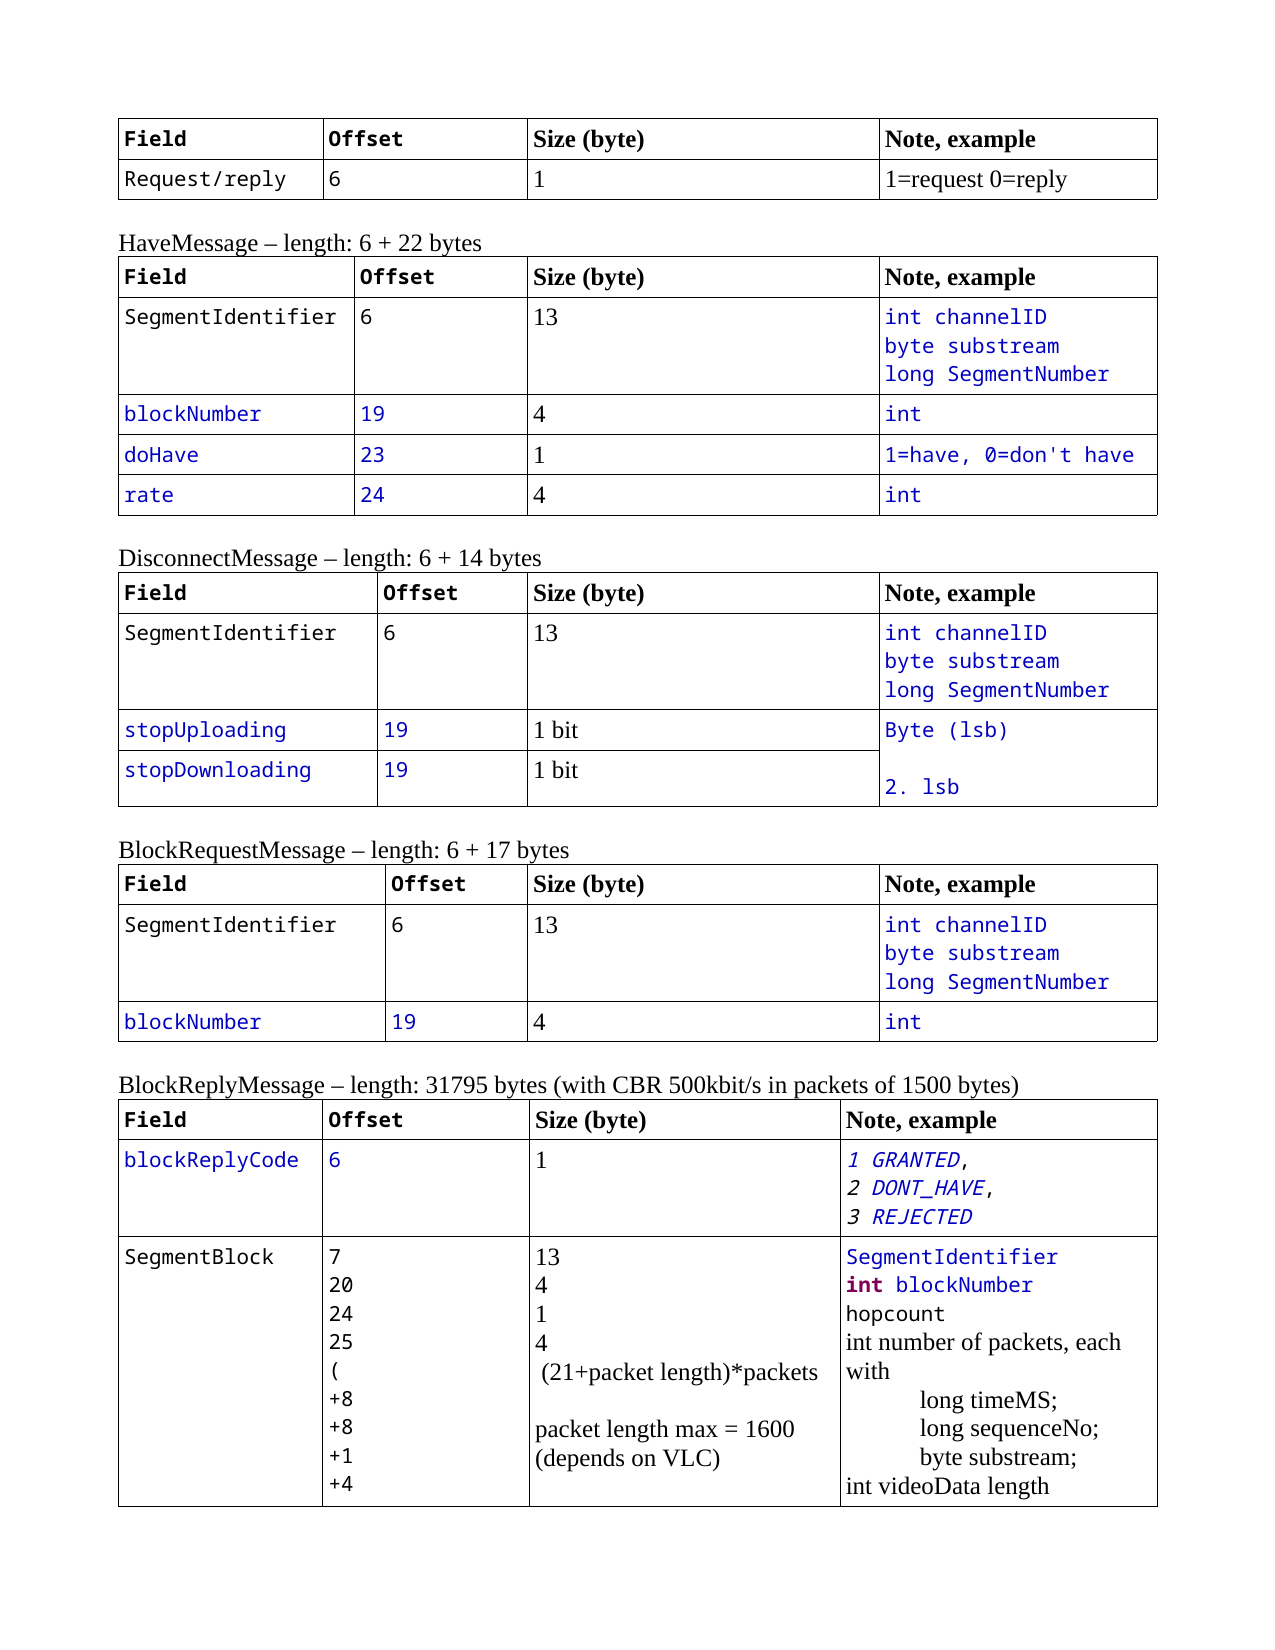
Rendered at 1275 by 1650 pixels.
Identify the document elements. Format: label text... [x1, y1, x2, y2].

table_cell blockReplyCode [119, 1140, 322, 1236]
table_cell 6 [323, 1140, 529, 1236]
table_cell 4 [528, 395, 879, 434]
table_cell SegmentIdentifier [119, 905, 385, 1001]
table_header Note, example [880, 865, 1157, 904]
table_cell 1=request 0=reply [880, 160, 1157, 199]
table_header Field [119, 1100, 322, 1139]
table_cell 13 [528, 614, 879, 709]
table_cell 19 [378, 710, 527, 749]
text BlockRequestMessage – length: 6 + 17 bytes [118, 835, 1157, 864]
table_header Offset [355, 257, 527, 297]
table_cell blockNumber [119, 395, 354, 434]
table_cell 23 [355, 435, 527, 474]
table_header Offset [378, 573, 527, 612]
table_header Offset [323, 1100, 529, 1139]
table_header Size (byte) [530, 1100, 840, 1139]
table_cell 1 bit [528, 751, 879, 806]
table_header Field [119, 257, 354, 297]
table_cell SegmentIdentifier [119, 614, 377, 709]
table_header Note, example [841, 1100, 1157, 1139]
table_cell SegmentIdentifier int blockNumber hopcount int number of packets, each with long timeMS; long sequenceNo; byte substream; int videoData length [841, 1237, 1157, 1506]
table_cell 19 [378, 751, 527, 806]
text DisconnectMessage – length: 6 + 14 bytes [118, 543, 1157, 572]
table_cell stopDownloading [119, 751, 377, 806]
table_cell int [880, 395, 1157, 434]
table_header Size (byte) [528, 573, 879, 612]
table_cell Byte (lsb) 2. lsb [880, 710, 1157, 806]
table_cell SegmentBlock [119, 1237, 322, 1506]
table_cell rate [119, 475, 354, 514]
table_cell 7 20 24 25 ( +8 +8 +1 +4 [323, 1237, 529, 1506]
table_header Offset [324, 119, 527, 158]
text BlockReplyMessage – length: 31795 bytes (with CBR 500kbit/s in packets of 1500 bytes) [118, 1070, 1157, 1099]
table_header Note, example [880, 573, 1157, 612]
table_cell int channelID byte substream long SegmentNumber [880, 298, 1157, 393]
table_cell 1 [528, 160, 879, 199]
table_cell int [880, 475, 1157, 514]
table_cell 6 [355, 298, 527, 393]
table_cell int channelID byte substream long SegmentNumber [880, 905, 1157, 1001]
table_header Field [119, 573, 377, 612]
table_cell int channelID byte substream long SegmentNumber [880, 614, 1157, 709]
table_header Field [119, 865, 385, 904]
table_cell stopUploading [119, 710, 377, 749]
table_cell 24 [355, 475, 527, 514]
table_cell Request/reply [119, 160, 323, 199]
table_cell 13 [528, 905, 879, 1001]
table_cell 6 [324, 160, 527, 199]
table_cell 1 [528, 435, 879, 474]
table_cell blockNumber [119, 1002, 385, 1041]
table_header Offset [386, 865, 527, 904]
table_cell 13 4 1 4 (21+packet length)*packets packet length max = 1600 (depends on VLC) [530, 1237, 840, 1506]
table_cell 13 [528, 298, 879, 393]
table_cell 4 [528, 475, 879, 514]
table_cell 19 [386, 1002, 527, 1041]
table_header Size (byte) [528, 119, 879, 158]
table_header Field [119, 119, 323, 158]
table_header Note, example [880, 257, 1157, 297]
table_cell 1 [530, 1140, 840, 1236]
table_cell 4 [528, 1002, 879, 1041]
table_cell 19 [355, 395, 527, 434]
table_cell doHave [119, 435, 354, 474]
table_cell int [880, 1002, 1157, 1041]
table_cell 6 [386, 905, 527, 1001]
table_header Note, example [880, 119, 1157, 158]
table_cell 1 GRANTED, 2 DONT_HAVE, 3 REJECTED [841, 1140, 1157, 1236]
table_cell SegmentIdentifier [119, 298, 354, 393]
table_cell 1=have, 0=don't have [880, 435, 1157, 474]
table_cell 1 bit [528, 710, 879, 749]
table_cell 6 [378, 614, 527, 709]
table_header Size (byte) [528, 865, 879, 904]
text HaveMessage – length: 6 + 22 bytes [118, 228, 1157, 256]
table_header Size (byte) [528, 257, 879, 297]
